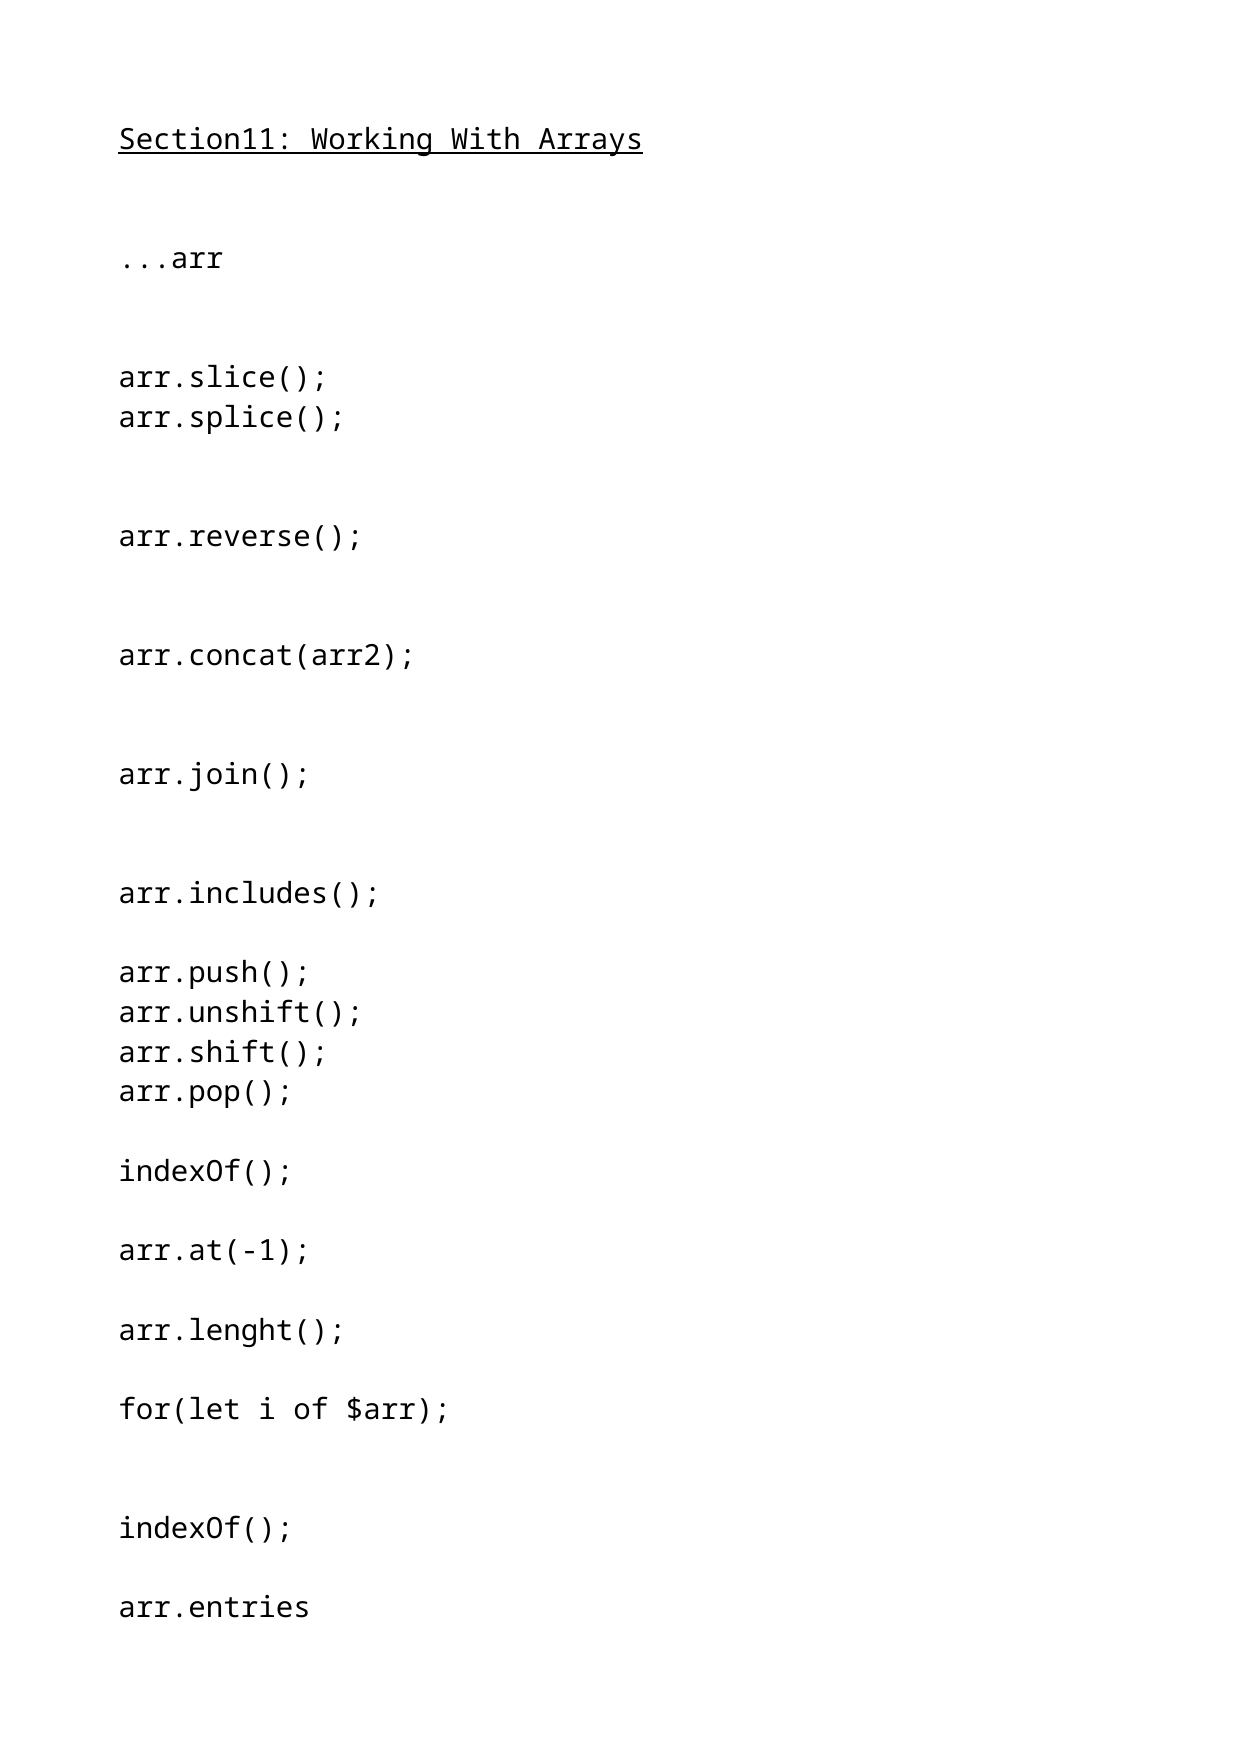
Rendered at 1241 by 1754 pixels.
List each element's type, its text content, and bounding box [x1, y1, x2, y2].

text arr.shift(); [118, 1031, 1122, 1071]
text arr.push(); [118, 952, 1122, 991]
text Section11: Working With Arrays [118, 118, 1122, 158]
text arr.unshift(); [118, 991, 1122, 1031]
text arr.reverse(); [118, 515, 1122, 555]
text indexOf(); [118, 1507, 1122, 1547]
text arr.splice(); [118, 396, 1122, 436]
text arr.lenght(); [118, 1309, 1122, 1348]
text arr.join(); [118, 753, 1122, 793]
text for(let i of $arr); [118, 1388, 1122, 1428]
text arr.entries [118, 1587, 1122, 1626]
text indexOf(); [118, 1150, 1122, 1190]
text arr.pop(); [118, 1071, 1122, 1110]
text arr.at(-1); [118, 1229, 1122, 1269]
text arr.slice(); [118, 356, 1122, 396]
text arr.concat(arr2); [118, 634, 1122, 674]
text ...arr [118, 237, 1122, 277]
text arr.includes(); [118, 872, 1122, 912]
